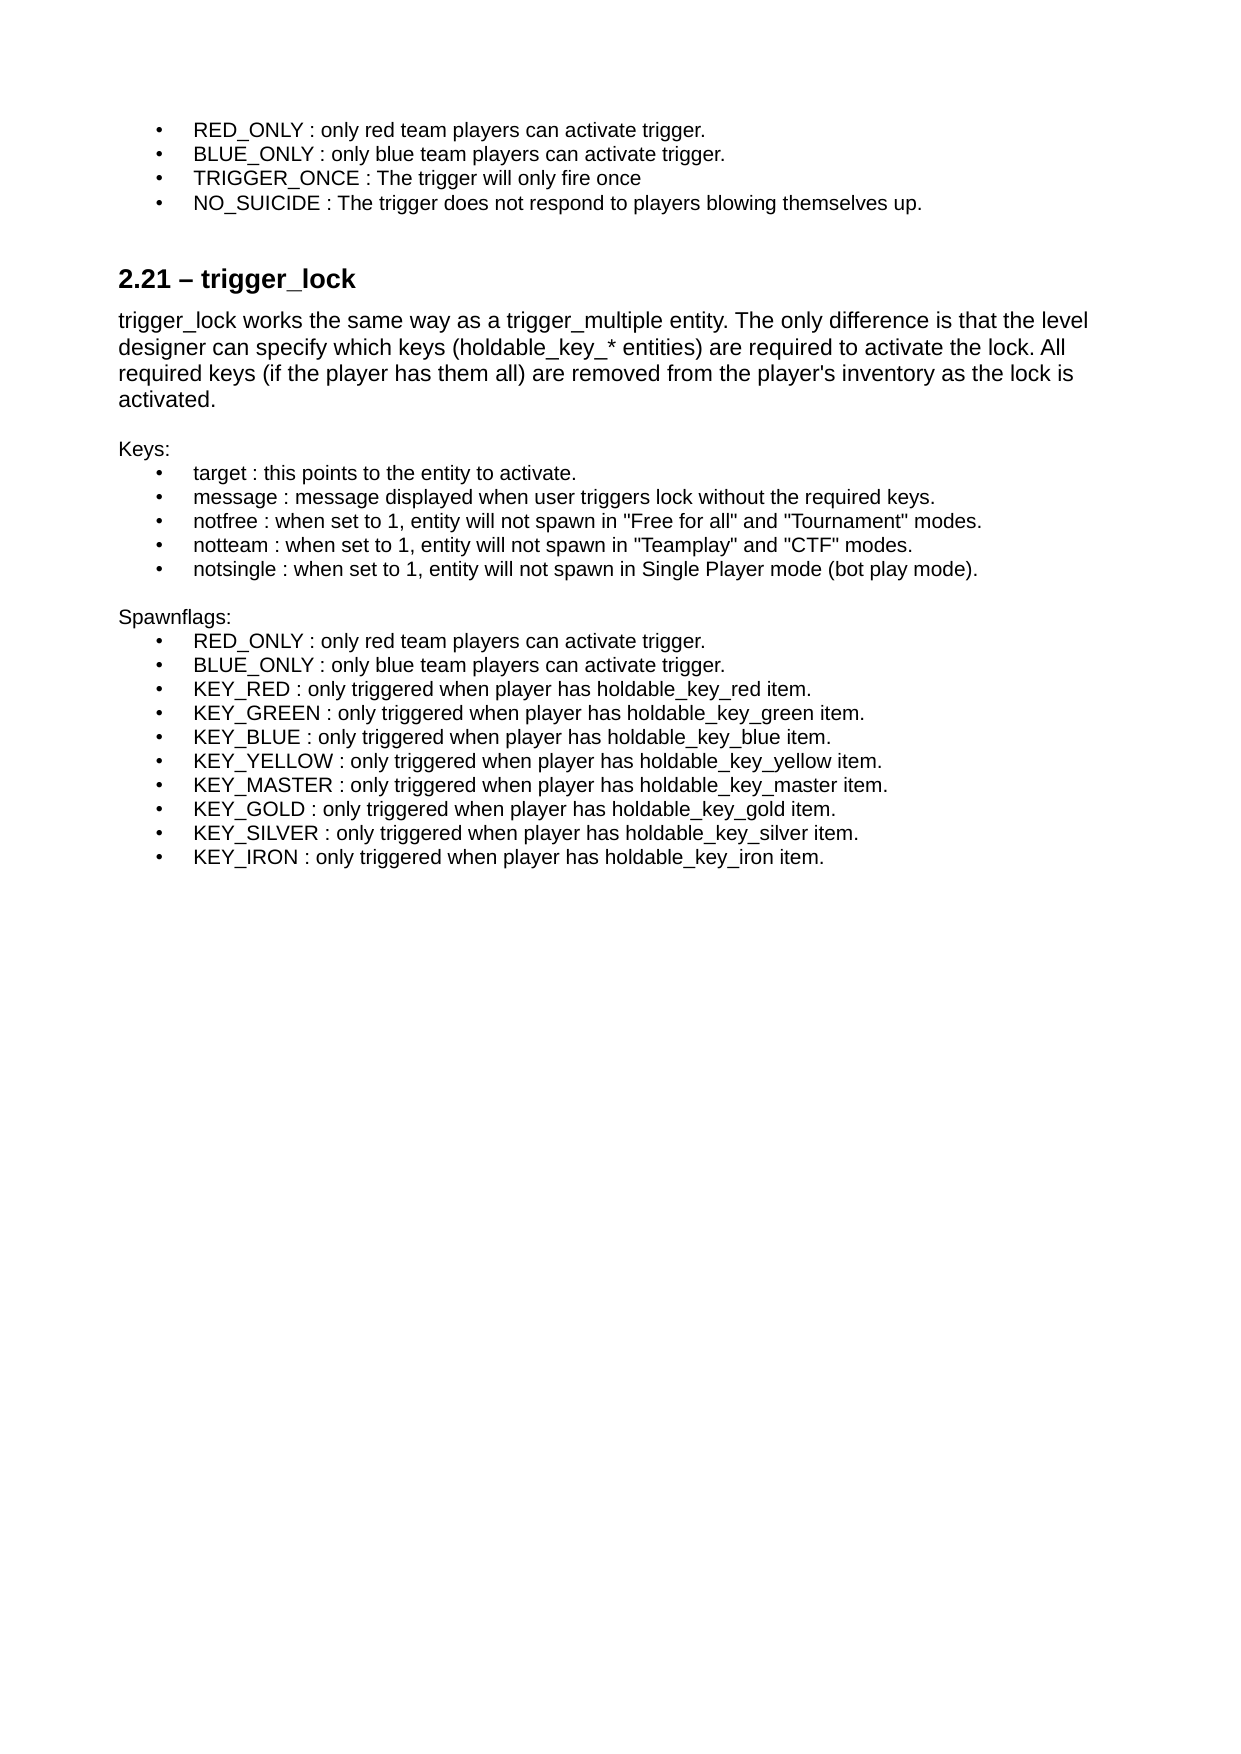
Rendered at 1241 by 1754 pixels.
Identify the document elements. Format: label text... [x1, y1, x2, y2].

list RED_ONLY : only red team players can activate trigger. [156, 118, 1122, 142]
list message : message displayed when user triggers lock without the required keys. [156, 484, 1122, 508]
list NO_SUICIDE : The trigger does not respond to players blowing themselves up. [156, 190, 1122, 214]
list BLUE_ONLY : only blue team players can activate trigger. [156, 653, 1122, 677]
list BLUE_ONLY : only blue team players can activate trigger. [156, 142, 1122, 166]
text Keys: [118, 436, 1122, 460]
text trigger_lock works the same way as a trigger_multiple entity. The only difference is that the level designer can specify which keys (holdable_key_* entities) are required to activate the lock. All required keys (if the player has them all) are removed from the player's inventory as the lock is activated. [118, 307, 1122, 412]
list KEY_YELLOW : only triggered when player has holdable_key_yellow item. [156, 749, 1122, 773]
subtitle 2.21 – trigger_lock [118, 263, 1122, 294]
list RED_ONLY : only red team players can activate trigger. [156, 629, 1122, 653]
list target : this points to the entity to activate. [156, 460, 1122, 484]
list KEY_SILVER : only triggered when player has holdable_key_silver item. [156, 821, 1122, 845]
list notteam : when set to 1, entity will not spawn in "Teamplay" and "CTF" modes. [156, 533, 1122, 557]
list KEY_RED : only triggered when player has holdable_key_red item. [156, 677, 1122, 701]
text Spawnflags: [118, 605, 1122, 629]
list KEY_GREEN : only triggered when player has holdable_key_green item. [156, 701, 1122, 725]
list KEY_IRON : only triggered when player has holdable_key_iron item. [156, 845, 1122, 869]
list KEY_GOLD : only triggered when player has holdable_key_gold item. [156, 797, 1122, 821]
list notfree : when set to 1, entity will not spawn in "Free for all" and "Tournament" modes. [156, 508, 1122, 533]
list KEY_MASTER : only triggered when player has holdable_key_master item. [156, 773, 1122, 797]
list notsingle : when set to 1, entity will not spawn in Single Player mode (bot play mode). [156, 557, 1122, 581]
list TRIGGER_ONCE : The trigger will only fire once [156, 166, 1122, 190]
list KEY_BLUE : only triggered when player has holdable_key_blue item. [156, 725, 1122, 749]
